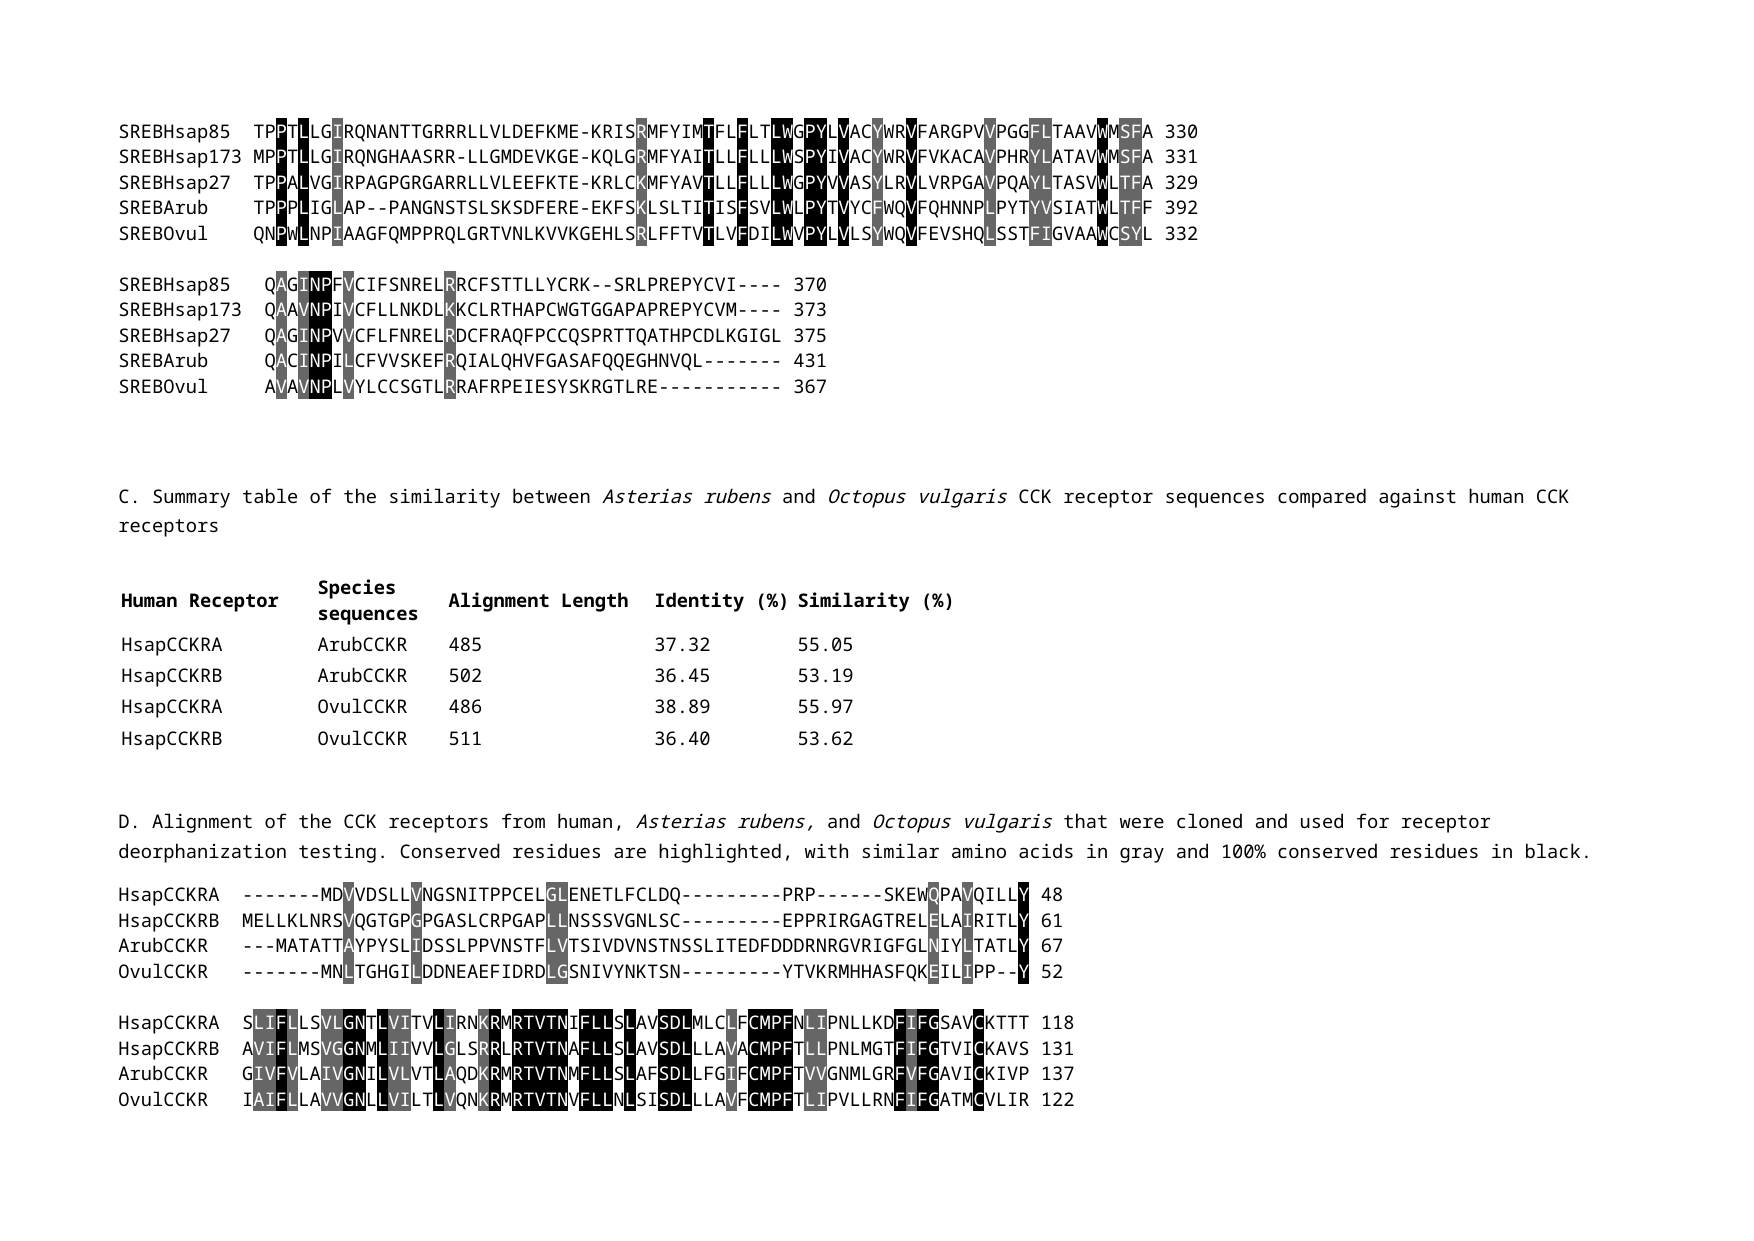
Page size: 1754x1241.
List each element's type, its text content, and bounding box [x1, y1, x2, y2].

table_cell ArubCCKR [315, 660, 445, 691]
table_cell 511 [445, 722, 651, 754]
text HsapCCKRA SLIFLLSVLGNTLVITVLIRNKRMRTVTNIFLLSLAVSDLMLCLFCMPFNLIPNLLKDFIFGSAVCKTTT 118 [118, 1009, 1636, 1035]
text SREBHsap27 TPPALVGIRPAGPGRGARRLLVLEEFKTE-KRLCKMFYAVTLLFLLLWGPYVVASYLRVLVRPGAVPQAYLTASVWLTFA 329 [118, 169, 1636, 195]
table_header Human Receptor [118, 571, 314, 628]
text OvulCCKR -------MNLTGHGILDDNEAEFIDRDLGSNIVYNKTSN---------YTVKRMHHASFQKEILIPP--Y 52 [118, 958, 1636, 984]
text ArubCCKR GIVFVLAIVGNILVLVTLAQDKRMRTVTNMFLLSLAFSDLLFGIFCMPFTVVGNMLGRFVFGAVICKIVP 137 [118, 1060, 1636, 1086]
text SREBArub TPPPLIGLAP--PANGNSTSLSKSDFERE-EKFSKLSLTITISFSVLWLPYTVYCFWQVFQHNNPLPYTYVSIATWLTFF 392 [118, 195, 1636, 220]
table_cell HsapCCKRB [118, 722, 314, 754]
text C. Summary table of the similarity between Asterias rubens and Octopus vulgaris CCK receptor sequences compared against human CCK receptors [118, 483, 1636, 538]
text HsapCCKRB AVIFLMSVGGNMLIIVVLGLSRRLRTVTNAFLLSLAVSDLLLAVACMPFTLLPNLMGTFIFGTVICKAVS 131 [118, 1035, 1636, 1060]
table_header Identity (%) [651, 571, 794, 628]
text SREBHsap27 QAGINPVVCFLFNRELRDCFRAQFPCCQSPRTTQATHPCDLKGIGL 375 [118, 322, 1636, 348]
table_cell HsapCCKRA [118, 691, 314, 722]
table_cell 53.19 [794, 660, 1078, 691]
table_header Species sequences [315, 571, 445, 628]
text HsapCCKRB MELLKLNRSVQGTGPGPGASLCRPGAPLLNSSSVGNLSC---------EPPRIRGAGTRELELAIRITLY 61 [118, 907, 1636, 933]
table_header Similarity (%) [794, 571, 1078, 628]
table_cell 55.05 [794, 628, 1078, 659]
table_cell 37.32 [651, 628, 794, 659]
text SREBArub QACINPILCFVVSKEFRQIALQHVFGASAFQQEGHNVQL------- 431 [118, 348, 1636, 373]
table_header Alignment Length [445, 571, 651, 628]
text SREBHsap85 TPPTLLGIRQNANTTGRRRLLVLDEFKME-KRISRMFYIMTFLFLTLWGPYLVACYWRVFARGPVVPGGFLTAAVWMSFA 330 [118, 118, 1636, 144]
table_cell 53.62 [794, 722, 1078, 754]
table_cell 502 [445, 660, 651, 691]
text SREBHsap173 MPPTLLGIRQNGHAASRR-LLGMDEVKGE-KQLGRMFYAITLLFLLLWSPYIVACYWRVFVKACAVPHRYLATAVWMSFA 331 [118, 144, 1636, 169]
table_cell OvulCCKR [315, 722, 445, 754]
table_cell HsapCCKRB [118, 660, 314, 691]
text OvulCCKR IAIFLLAVVGNLLVILTLVQNKRMRTVTNVFLLNLSISDLLLAVFCMPFTLIPVLLRNFIFGATMCVLIR 122 [118, 1086, 1636, 1111]
text HsapCCKRA -------MDVVDSLLVNGSNITPPCELGLENETLFCLDQ---------PRP------SKEWQPAVQILLY 48 [118, 882, 1636, 907]
table_cell ArubCCKR [315, 628, 445, 659]
table_cell 38.89 [651, 691, 794, 722]
table_cell 36.45 [651, 660, 794, 691]
table_cell 36.40 [651, 722, 794, 754]
text SREBHsap85 QAGINPFVCIFSNRELRRCFSTTLLYCRK--SRLPREPYCVI---- 370 [118, 271, 1636, 297]
text SREBOvul AVAVNPLVYLCCSGTLRRAFRPEIESYSKRGTLRE----------- 367 [118, 373, 1636, 399]
text D. Alignment of the CCK receptors from human, Asterias rubens, and Octopus vulgaris that were cloned and used for receptor deorphanization testing. Conserved residues are highlighted, with similar amino acids in gray and 100% conserved residues in black. [118, 809, 1636, 863]
text ArubCCKR ---MATATTAYPYSLIDSSLPPVNSTFLVTSIVDVNSTNSSLITEDFDDDRNRGVRIGFGLNIYLTATLY 67 [118, 933, 1636, 958]
table_cell OvulCCKR [315, 691, 445, 722]
text SREBHsap173 QAAVNPIVCFLLNKDLKKCLRTHAPCWGTGGAPAPREPYCVM---- 373 [118, 297, 1636, 322]
table_cell 55.97 [794, 691, 1078, 722]
table_cell 485 [445, 628, 651, 659]
table_cell 486 [445, 691, 651, 722]
text SREBOvul QNPWLNPIAAGFQMPPRQLGRTVNLKVVKGEHLSRLFFTVTLVFDILWVPYLVLSYWQVFEVSHQLSSTFIGVAAWCSYL 332 [118, 220, 1636, 246]
table_cell HsapCCKRA [118, 628, 314, 659]
